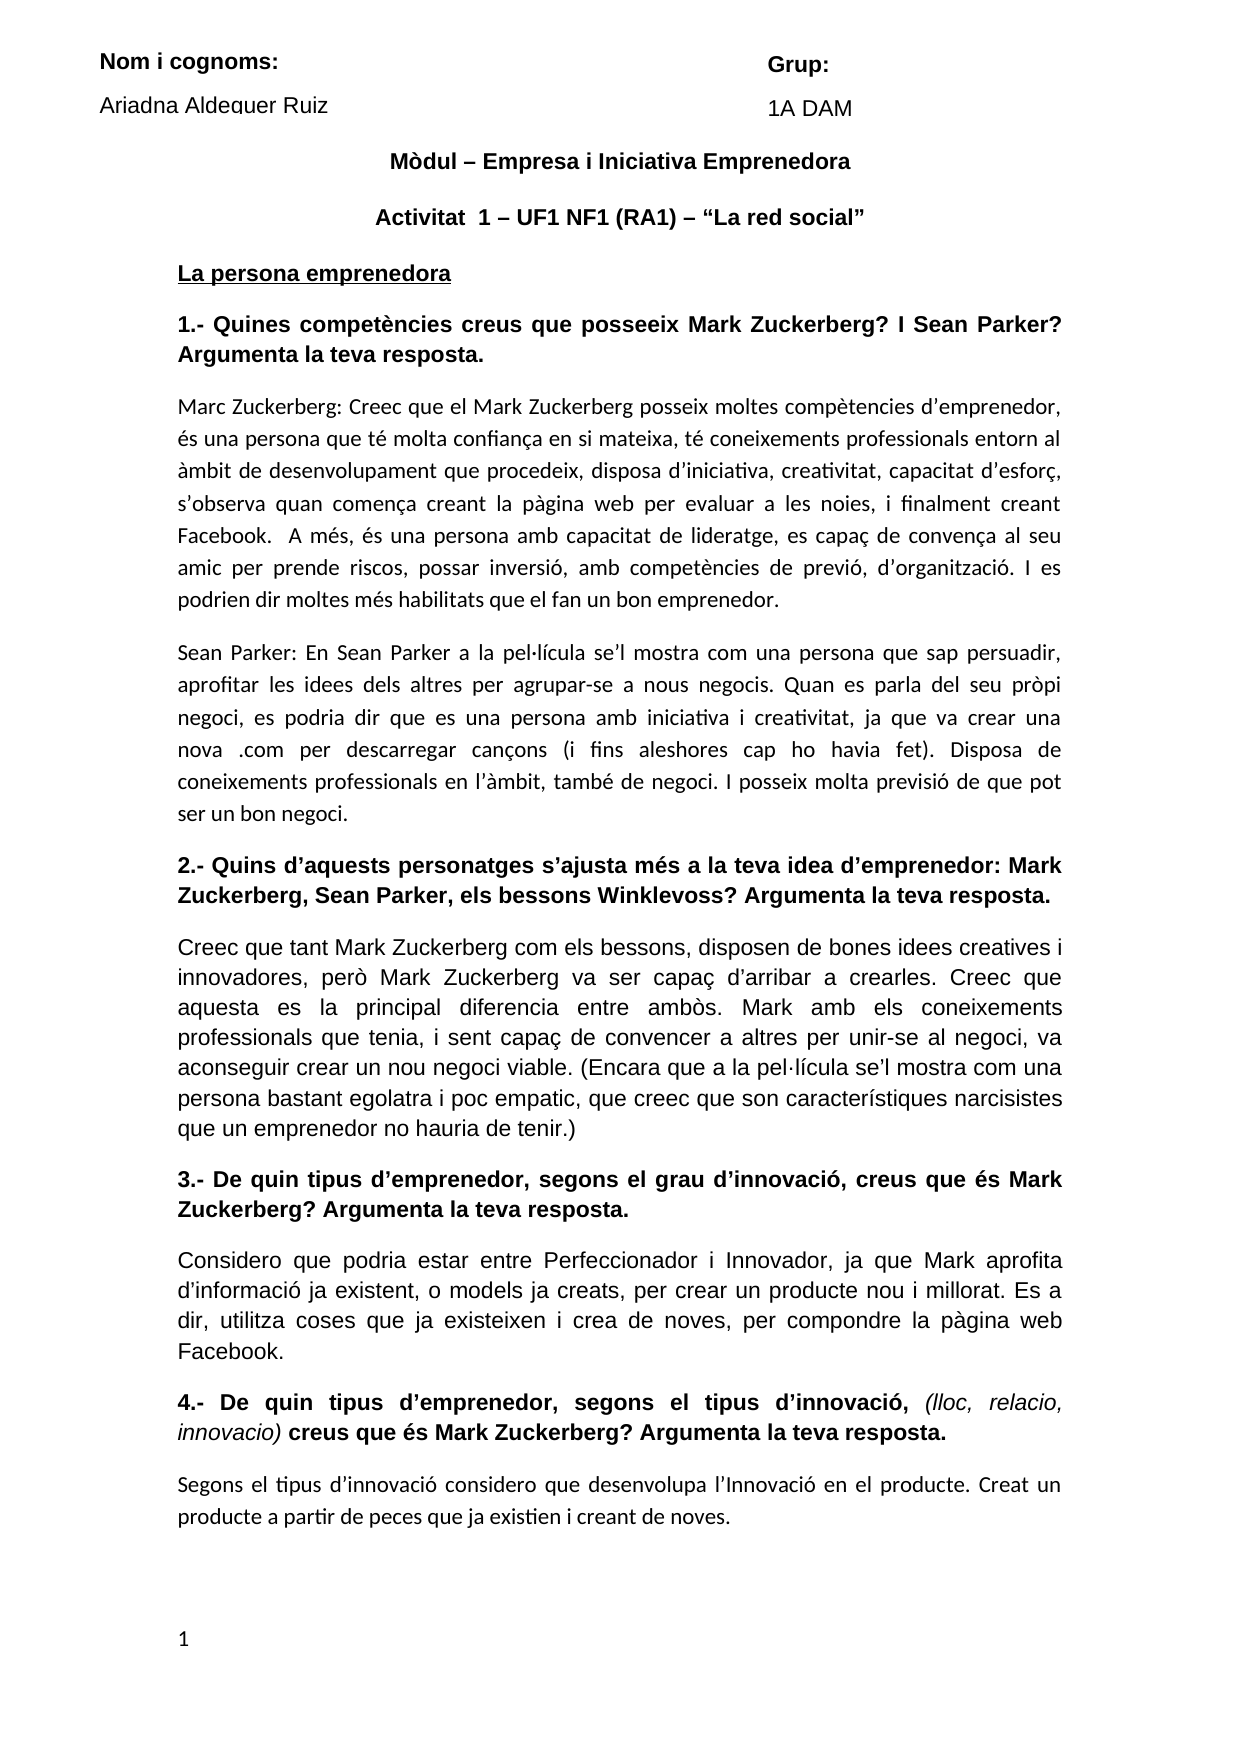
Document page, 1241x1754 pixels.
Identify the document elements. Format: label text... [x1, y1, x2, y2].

text Marc Zuckerberg: Creec que el Mark Zuckerberg posseix moltes compètencies d’emprenedor, és una persona que té molta confiança en si mateixa, té coneixements professionals entorn al àmbit de desenvolupament que procedeix, disposa d’iniciativa, creativitat, capacitat d’esforç, s’observa quan comença creant la pàgina web per evaluar a les noies, i finalment creant Facebook. A més, és una persona amb capacitat de lideratge, es capaç de convença al seu amic per prende riscos, possar inversió, amb competències de previó, d’organització. I es podrien dir moltes més habilitats que el fan un bon emprenedor. [177, 392, 1063, 613]
list Segons el tipus d’innovació considero que desenvolupa l’Innovació en el producte. Creat un producte a partir de peces que ja existien i creant de noves. [177, 1470, 1063, 1530]
text Mòdul – Empresa i Iniciativa Emprenedora [177, 148, 1063, 174]
text Ariadna Aldeguer Ruiz [99, 92, 492, 113]
text 1A DAM [767, 95, 1159, 116]
text Activitat 1 – UF1 NF1 (RA1) – “La red social” [177, 204, 1063, 230]
list 4.- De quin tipus d’emprenedor, segons el tipus d’innovació, (lloc, relacio, innovacio) creus que és Mark Zuckerberg? Argumenta la teva resposta. [177, 1389, 1063, 1445]
text Sean Parker: En Sean Parker a la pel·lícula se’l mostra com una persona que sap persuadir, aprofitar les idees dels altres per agrupar-se a nous negocis. Quan es parla del seu pròpi negoci, es podria dir que es una persona amb iniciativa i creativitat, ja que va crear una nova .com per descarregar cançons (i fins aleshores cap ho havia fet). Disposa de coneixements professionals en l’àmbit, també de negoci. I posseix molta previsió de que pot ser un bon negoci. [177, 638, 1063, 827]
text Nom i cognoms: [99, 48, 492, 74]
list Considero que podria estar entre Perfeccionador i Innovador, ja que Mark aprofita d’informació ja existent, o models ja creats, per crear un producte nou i millorat. Es a dir, utilitza coses que ja existeixen i crea de noves, per compondre la pàgina web Facebook. [177, 1247, 1063, 1364]
text Grup: [767, 51, 1159, 78]
text Creec que tant Mark Zuckerberg com els bessons, disposen de bones idees creatives i innovadores, però Mark Zuckerberg va ser capaç d’arribar a crearles. Creec que aquesta es la principal diferencia entre ambòs. Mark amb els coneixements professionals que tenia, i sent capaç de convencer a altres per unir-se al negoci, va aconseguir crear un nou negoci viable. (Encara que a la pel·lícula se’l mostra com una persona bastant egolatra i poc empatic, que creec que son característiques narcisistes que un emprenedor no hauria de tenir.) [177, 933, 1063, 1141]
text 1.- Quines competències creus que posseeix Mark Zuckerberg? I Sean Parker? Argumenta la teva resposta. [177, 311, 1063, 367]
list 3.- De quin tipus d’emprenedor, segons el grau d’innovació, creus que és Mark Zuckerberg? Argumenta la teva resposta. [177, 1166, 1063, 1222]
text La persona emprenedora [177, 260, 1063, 286]
text 2.- Quins d’aquests personatges s’ajusta més a la teva idea d’emprenedor: Mark Zuckerberg, Sean Parker, els bessons Winklevoss? Argumenta la teva resposta. [177, 852, 1063, 909]
